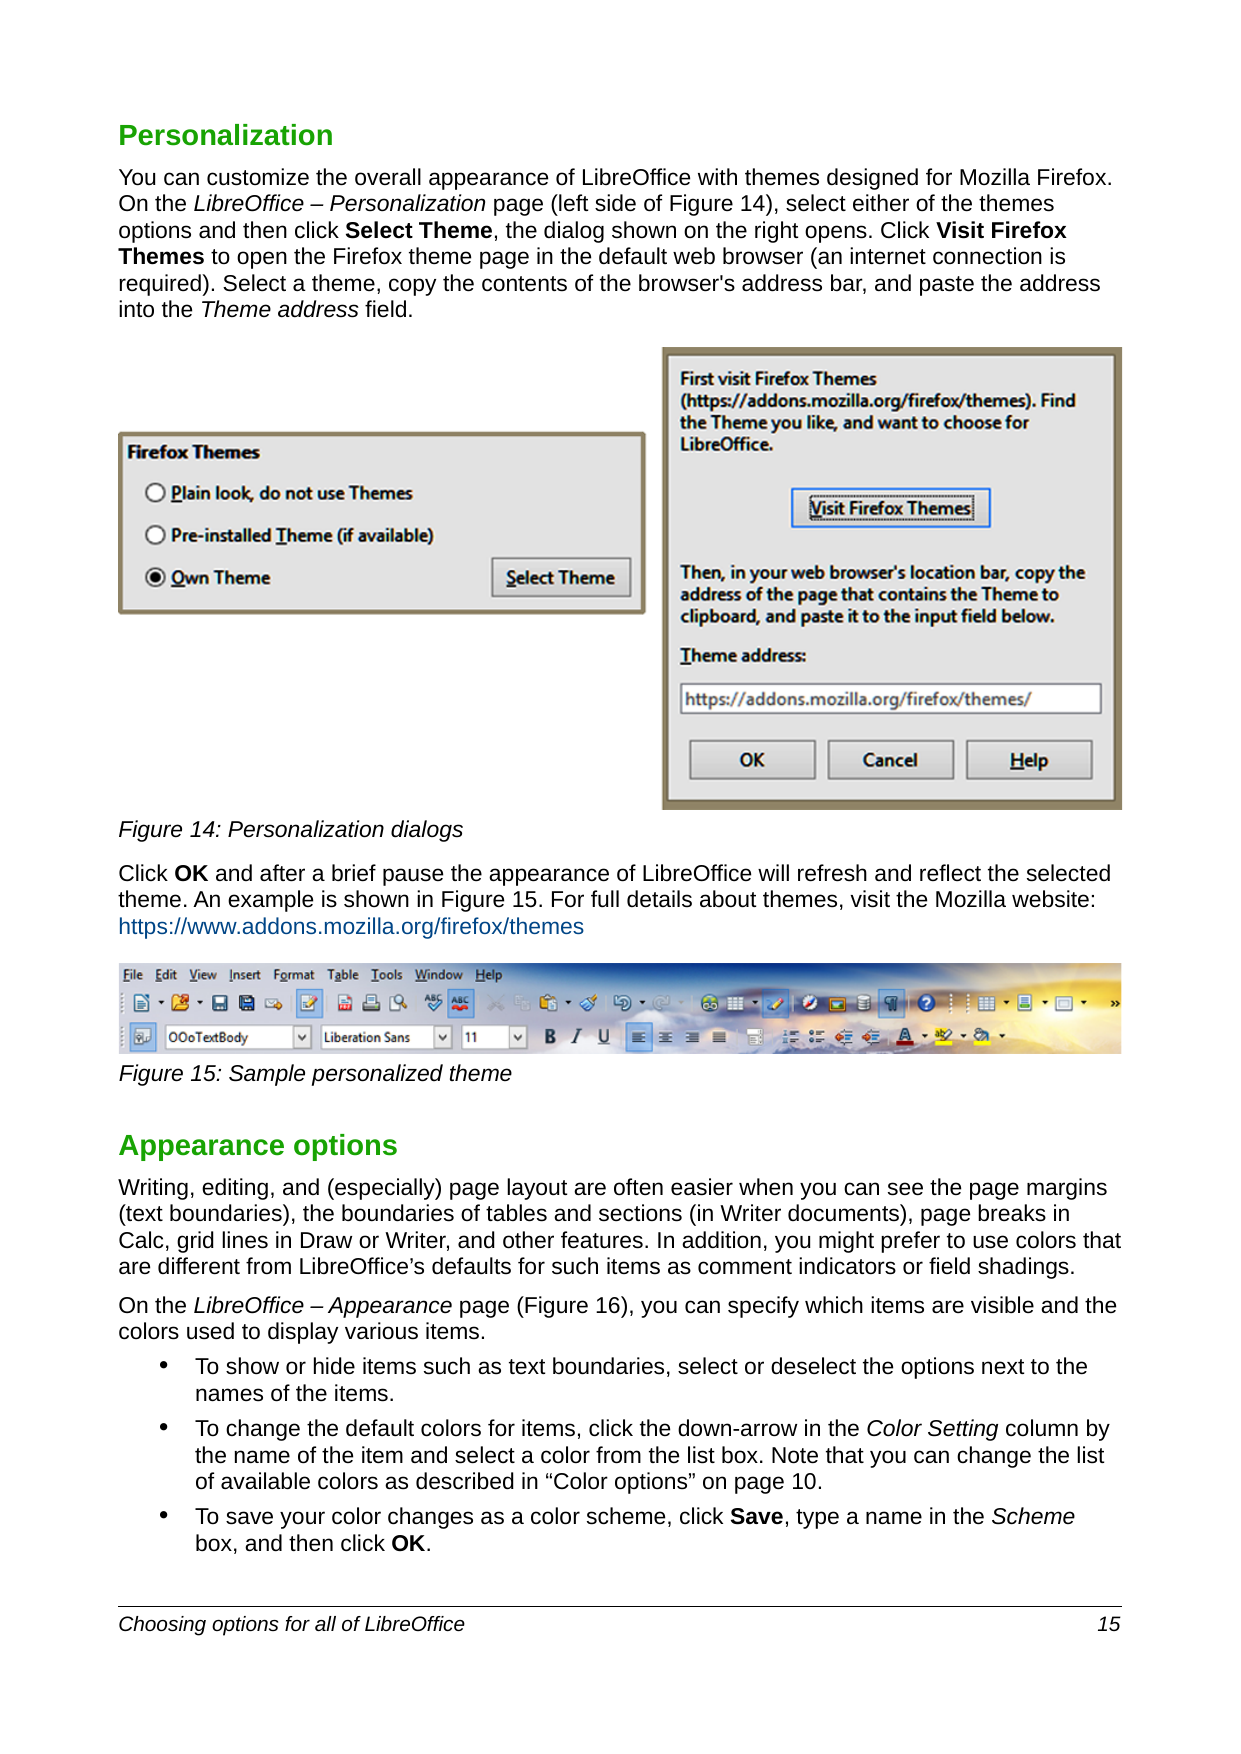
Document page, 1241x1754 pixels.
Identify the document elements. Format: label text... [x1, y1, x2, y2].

subtitle Personalization [118, 118, 1122, 152]
list On the LibreOffice – Appearance page (Figure 16), you can specify which items are visible and the colors used to display various items. [118, 1292, 1122, 1344]
list To change the default colors for items, click the down-arrow in the Color Setting column by the name of the item and select a color from the list box. Note that you can change the list of available colors as described in “Color options” on page 10. [156, 1413, 1122, 1494]
text You can customize the overall appearance of LibreOffice with themes designed for Mozilla Firefox. On the LibreOffice – Personalization page (left side of Figure 14), select either of the themes options and then click Select Theme, the dialog shown on the right opens. Click Visit Firefox Themes to open the Firefox theme page in the default web browser (an internet connection is required). Select a theme, copy the contents of the browser's address bar, and paste the address into the Theme address field. [118, 164, 1122, 322]
picture [118, 963, 1122, 1054]
text Click OK and after a brief pause the appearance of LibreOffice will refresh and reflect the selected theme. An example is shown in Figure 15. For full details about themes, visit the Mozilla website: https://www.addons.mozilla.org/firefox/themes [118, 860, 1122, 939]
picture [118, 347, 1123, 810]
text Figure 14: Personalization dialogs [118, 816, 1123, 842]
list To show or hide items such as text boundaries, select or deselect the options next to the names of the items. [156, 1351, 1122, 1406]
subtitle Appearance options [118, 1128, 1122, 1161]
text Figure 15: Sample personalized theme [119, 1060, 1121, 1086]
text Writing, editing, and (especially) page layout are often easier when you can see the page margins (text boundaries), the boundaries of tables and sections (in Writer documents), page breaks in Calc, grid lines in Draw or Writer, and other features. In addition, you might prefer to use colors that are different from LibreOffice’s defaults for such items as comment indicators or field shadings. [118, 1174, 1122, 1279]
list To save your color changes as a color scheme, click Save, type a name in the Scheme box, and then click OK. [156, 1501, 1122, 1556]
